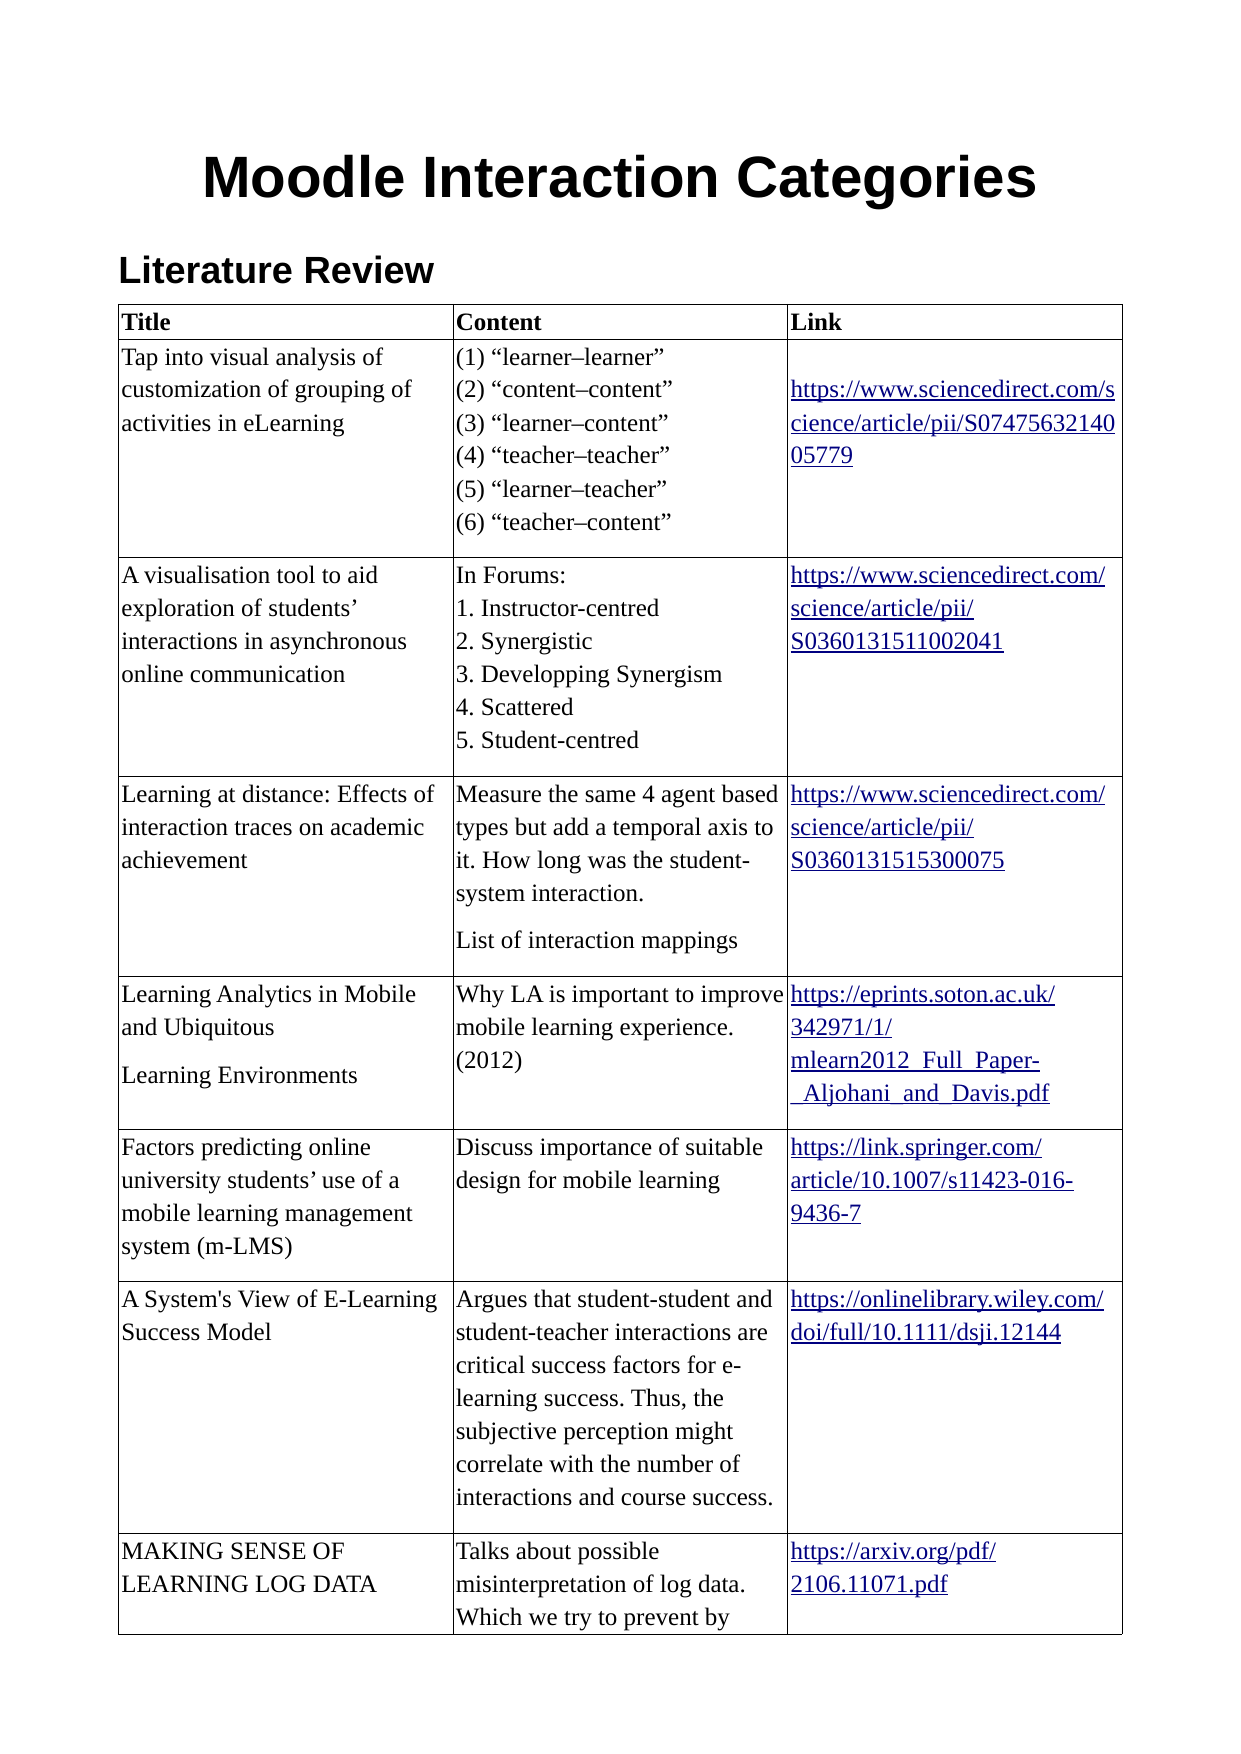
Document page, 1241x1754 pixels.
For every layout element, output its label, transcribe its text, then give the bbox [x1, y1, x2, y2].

table_cell https://www.sciencedirect.com/science/article/pii/S0747563214005779 [788, 340, 1122, 557]
table_cell https://link.springer.com/article/10.1007/s11423-016-9436-7 [788, 1130, 1122, 1281]
table_header Link [788, 305, 1122, 338]
table_header Content [454, 305, 787, 338]
table_cell https://www.sciencedirect.com/science/article/pii/S0360131511002041 [788, 558, 1122, 776]
table_cell Discuss importance of suitable design for mobile learning [454, 1130, 787, 1281]
table_cell A System's View of E-Learning Success Model [119, 1282, 453, 1533]
table_cell https://www.sciencedirect.com/science/article/pii/S0360131515300075 [788, 777, 1122, 976]
title Moodle Interaction Categories [118, 143, 1122, 210]
table_cell Talks about possible misinterpretation of log data. Which we try to prevent by [454, 1534, 787, 1634]
table_cell MAKING SENSE OF LEARNING LOG DATA [119, 1534, 453, 1634]
table_cell Learning Analytics in Mobile and Ubiquitous Learning Environments [119, 977, 453, 1129]
table_cell https://onlinelibrary.wiley.com/doi/full/10.1111/dsji.12144 [788, 1282, 1122, 1533]
table_cell https://arxiv.org/pdf/2106.11071.pdf [788, 1534, 1122, 1634]
table_cell A visualisation tool to aid exploration of students’ interactions in asynchronous online communication [119, 558, 453, 776]
table_cell Why LA is important to improve mobile learning experience. (2012) [454, 977, 787, 1129]
subtitle Literature Review [118, 248, 1122, 291]
table_cell Factors predicting online university students’ use of a mobile learning management system (m-LMS) [119, 1130, 453, 1281]
table_cell Tap into visual analysis of customization of grouping of activities in eLearning [119, 340, 453, 557]
table_cell Argues that student-student and student-teacher interactions are critical success factors for e-learning success. Thus, the subjective perception might correlate with the number of interactions and course success. [454, 1282, 787, 1533]
table_cell https://eprints.soton.ac.uk/342971/1/mlearn2012_Full_Paper-_Aljohani_and_Davis.pdf [788, 977, 1122, 1129]
table_cell Measure the same 4 agent based types but add a temporal axis to it. How long was the student-system interaction. List of interaction mappings [454, 777, 787, 976]
table_cell (1) “learner–learner” (2) “content–content” (3) “learner–content” (4) “teacher–teacher” (5) “learner–teacher” (6) “teacher–content” [454, 340, 787, 557]
table_cell In Forums: 1. Instructor-centred 2. Synergistic 3. Developping Synergism 4. Scattered 5. Student-centred [454, 558, 787, 776]
table_cell Learning at distance: Effects of interaction traces on academic achievement [119, 777, 453, 976]
table_header Title [119, 305, 453, 338]
